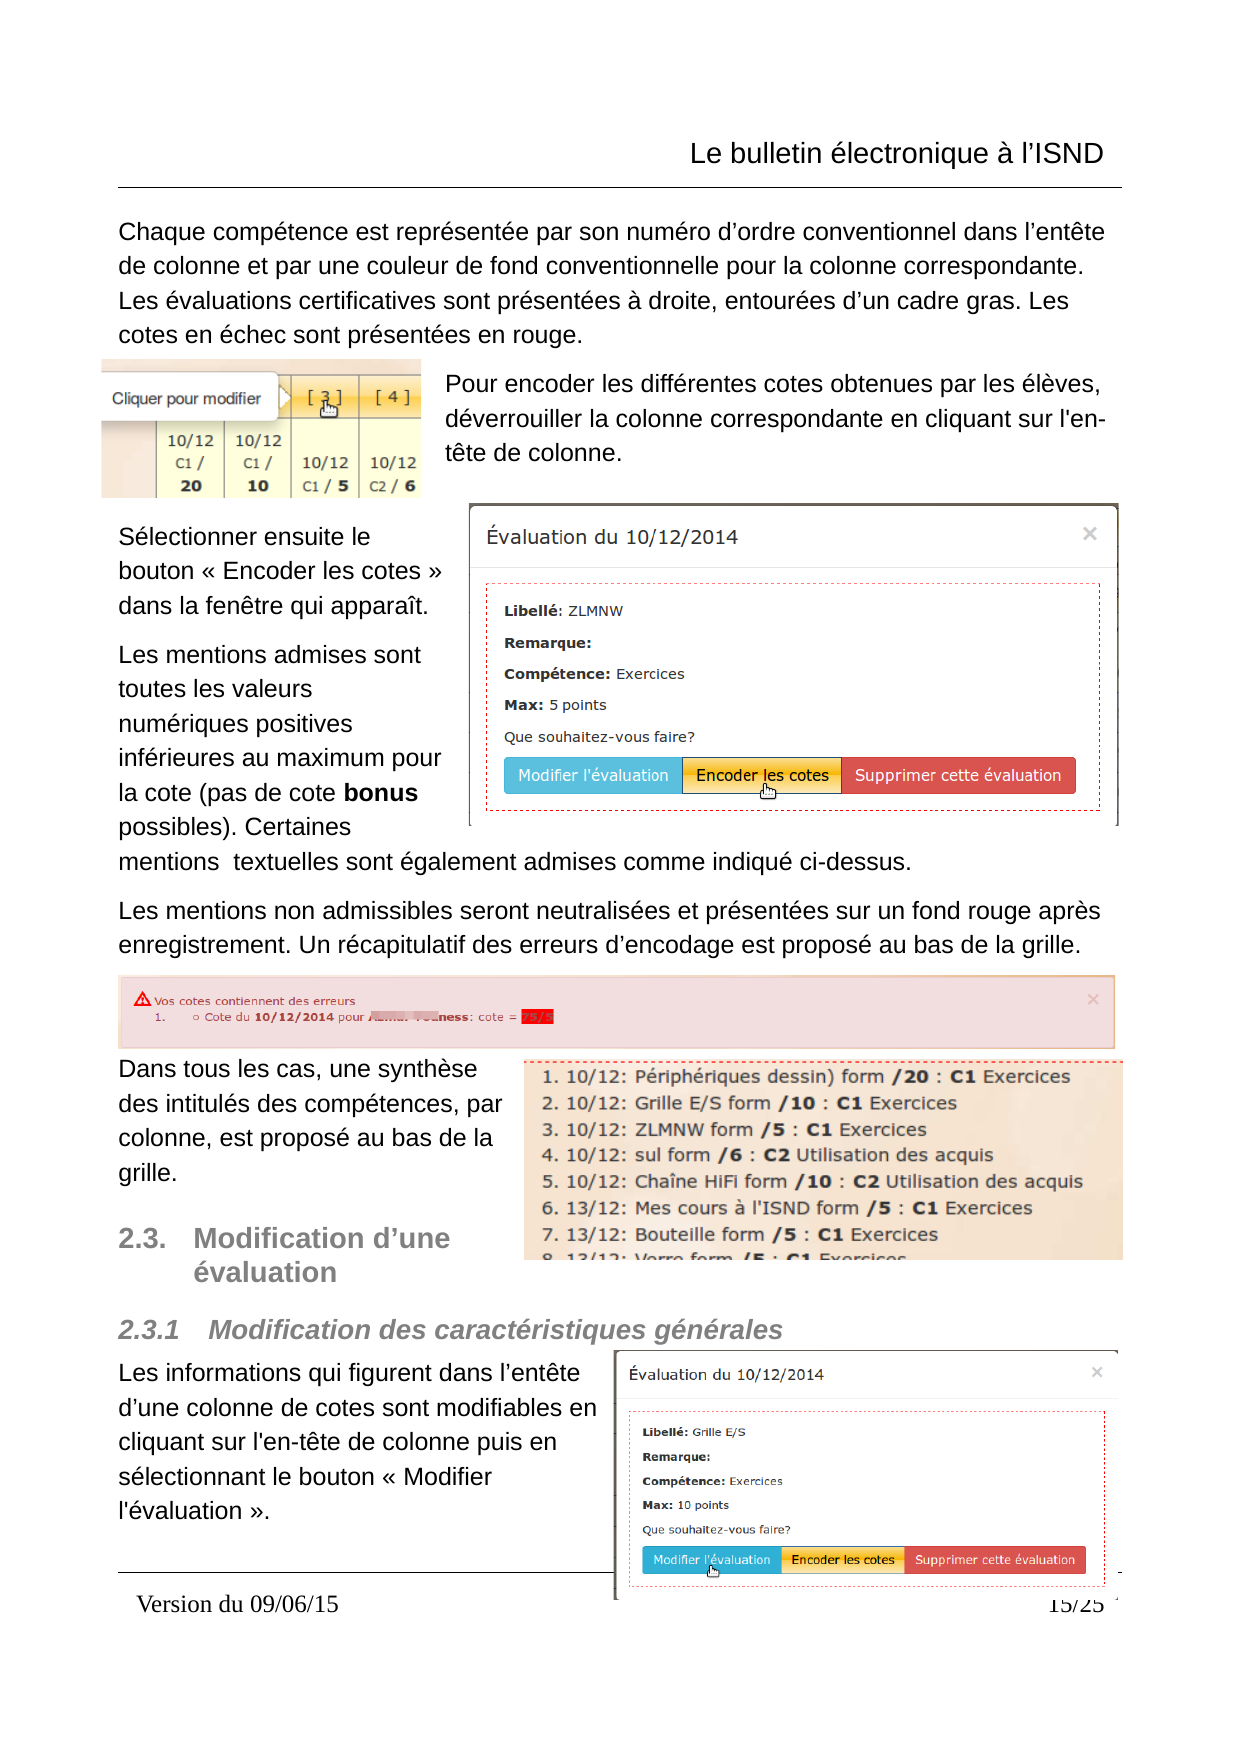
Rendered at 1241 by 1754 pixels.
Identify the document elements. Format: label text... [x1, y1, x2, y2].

text Pour encoder les différentes cotes obtenues par les élèves, déverrouiller la colonne correspondante en cliquant sur l'en-tête de colonne. [422, 369, 1122, 467]
text Les informations qui figurent dans l’entête d’une colonne de cotes sont modifiables en cliquant sur l'en-tête de colonne puis en sélectionnant le bouton « Modifier l'évaluation ». [118, 1358, 613, 1525]
picture [101, 359, 422, 498]
subtitle Modification d’une évaluation [118, 1222, 1122, 1289]
text Sélectionner ensuite le bouton « Encoder les cotes » dans la fenêtre qui apparaît. [118, 487, 1122, 619]
picture [524, 1059, 1123, 1260]
text Chaque compétence est représentée par son numéro d’ordre conventionnel dans l’entête de colonne et par une couleur de fond conventionnelle pour la colonne correspondante. Les évaluations certificatives sont présentées à droite, entourées d’un cadre gras. Les cotes en échec sont présentées en rouge. [118, 217, 1122, 349]
text Les mentions admises sont toutes les valeurs numériques positives inférieures au maximum pour la cote (pas de cote bonus possibles). Certaines mentions textuelles sont également admises comme indiqué ci-dessus. [118, 640, 1122, 875]
text Dans tous les cas, une synthèse des intitulés des compétences, par colonne, est proposé au bas de la grille. [118, 979, 1122, 1187]
text Les mentions non admissibles seront neutralisées et présentées sur un fond rouge après enregistrement. Un récapitulatif des erreurs d’encodage est proposé au bas de la grille. [118, 896, 1122, 959]
picture [613, 1350, 1118, 1600]
subtitle Modification des caractéristiques générales [118, 1314, 1122, 1346]
picture [468, 503, 1119, 826]
picture [118, 975, 1116, 1049]
